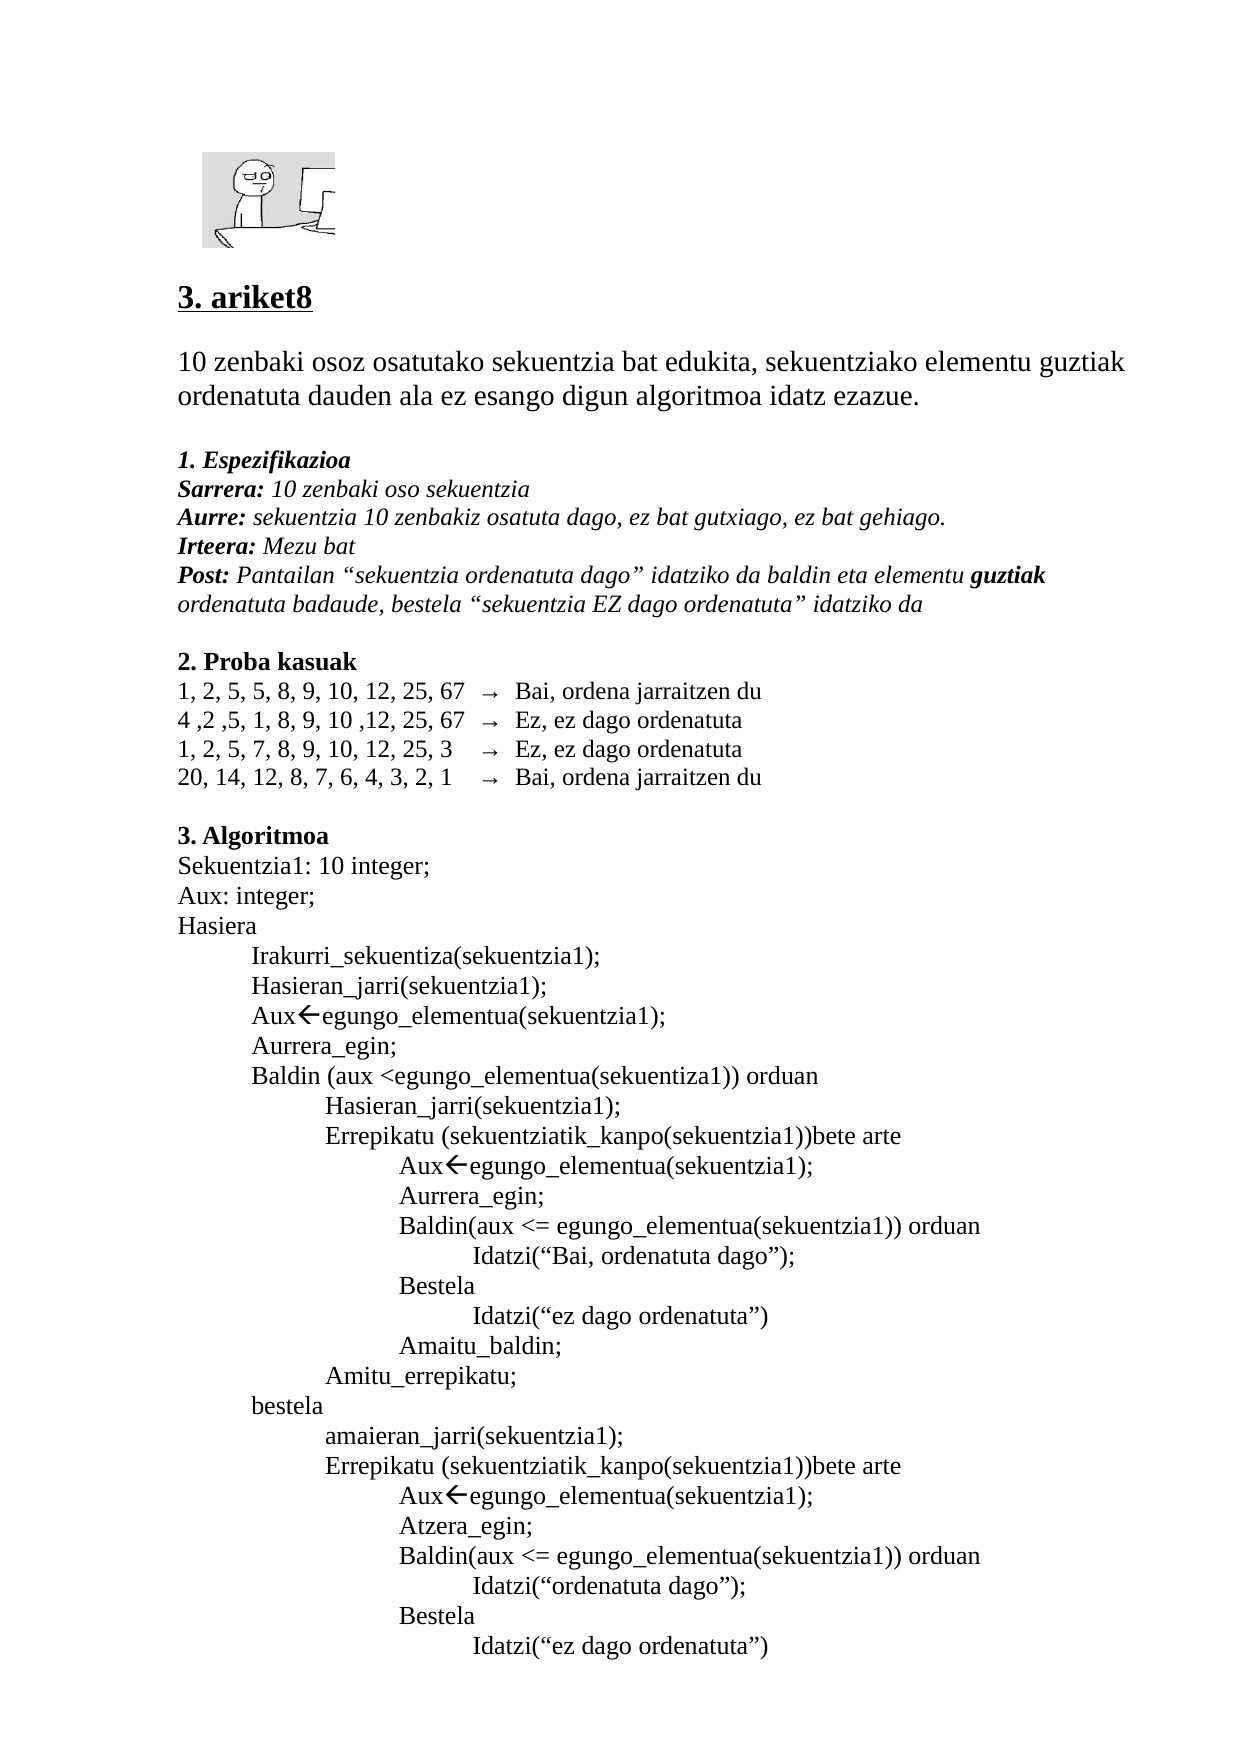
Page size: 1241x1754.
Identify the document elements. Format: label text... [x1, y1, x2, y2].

text Irakurri_sekuentiza(sekuentzia1); [177, 940, 1152, 970]
text Amitu_errepikatu; [177, 1360, 1152, 1390]
text 4 ,2 ,5, 1, 8, 9, 10 ,12, 25, 67 → Ez, ez dago ordenatuta [177, 705, 1152, 734]
text Amaitu_baldin; [177, 1330, 1152, 1360]
text bestela [177, 1390, 1152, 1420]
text Aurre: sekuentzia 10 zenbakiz osatuta dago, ez bat gutxiago, ez bat gehiago. [177, 502, 1152, 531]
text 10 zenbaki osoz osatutako sekuentzia bat edukita, sekuentziako elementu guztiak ordenatuta dauden ala ez esango digun algoritmoa idatz ezazue. [177, 344, 1152, 411]
text Post: Pantailan “sekuentzia ordenatuta dago” idatziko da baldin eta elementu guztiak ordenatuta badaude, bestela “sekuentzia EZ dago ordenatuta” idatziko da [177, 560, 1152, 617]
text Irteera: Mezu bat [177, 531, 1152, 560]
text amaieran_jarri(sekuentzia1); [177, 1420, 1152, 1450]
text Atzera_egin; [177, 1510, 1152, 1540]
text 3. Algoritmoa [177, 820, 1152, 850]
text Sarrera: 10 zenbaki oso sekuentzia [177, 474, 1152, 502]
text Idatzi(“ordenatuta dago”); [177, 1570, 1152, 1600]
text Aurrera_egin; [177, 1180, 1152, 1210]
text Hasiera [177, 910, 1152, 940]
text Baldin(aux <= egungo_elementua(sekuentzia1)) orduan [177, 1210, 1152, 1240]
text 3. ariket8 [177, 277, 1152, 316]
text Bestela [177, 1270, 1152, 1300]
text Bestela [177, 1600, 1152, 1630]
text Sekuentzia1: 10 integer; [177, 850, 1152, 880]
text Auxegungo_elementua(sekuentzia1); [177, 1480, 1152, 1510]
text Baldin (aux <egungo_elementua(sekuentiza1)) orduan [177, 1060, 1152, 1090]
text Idatzi(“ez dago ordenatuta”) [177, 1300, 1152, 1330]
text Auxegungo_elementua(sekuentzia1); [177, 1150, 1152, 1180]
text Aurrera_egin; [177, 1030, 1152, 1060]
text 1. Espezifikazioa [177, 445, 1152, 474]
text 1, 2, 5, 5, 8, 9, 10, 12, 25, 67 → Bai, ordena jarraitzen du [177, 676, 1152, 705]
text Errepikatu (sekuentziatik_kanpo(sekuentzia1))bete arte [177, 1450, 1152, 1480]
text Baldin(aux <= egungo_elementua(sekuentzia1)) orduan [177, 1540, 1152, 1570]
text Hasieran_jarri(sekuentzia1); [177, 1090, 1152, 1120]
text 2. Proba kasuak [177, 646, 1152, 676]
text Idatzi(“Bai, ordenatuta dago”); [177, 1240, 1152, 1270]
text Errepikatu (sekuentziatik_kanpo(sekuentzia1))bete arte [177, 1120, 1152, 1150]
text Hasieran_jarri(sekuentzia1); [177, 970, 1152, 1000]
text Idatzi(“ez dago ordenatuta”) [177, 1630, 1152, 1660]
text 20, 14, 12, 8, 7, 6, 4, 3, 2, 1 → Bai, ordena jarraitzen du [177, 762, 1152, 791]
text Aux: integer; [177, 880, 1152, 910]
text Auxegungo_elementua(sekuentzia1); [177, 1000, 1152, 1030]
text 1, 2, 5, 7, 8, 9, 10, 12, 25, 3 → Ez, ez dago ordenatuta [177, 734, 1152, 762]
